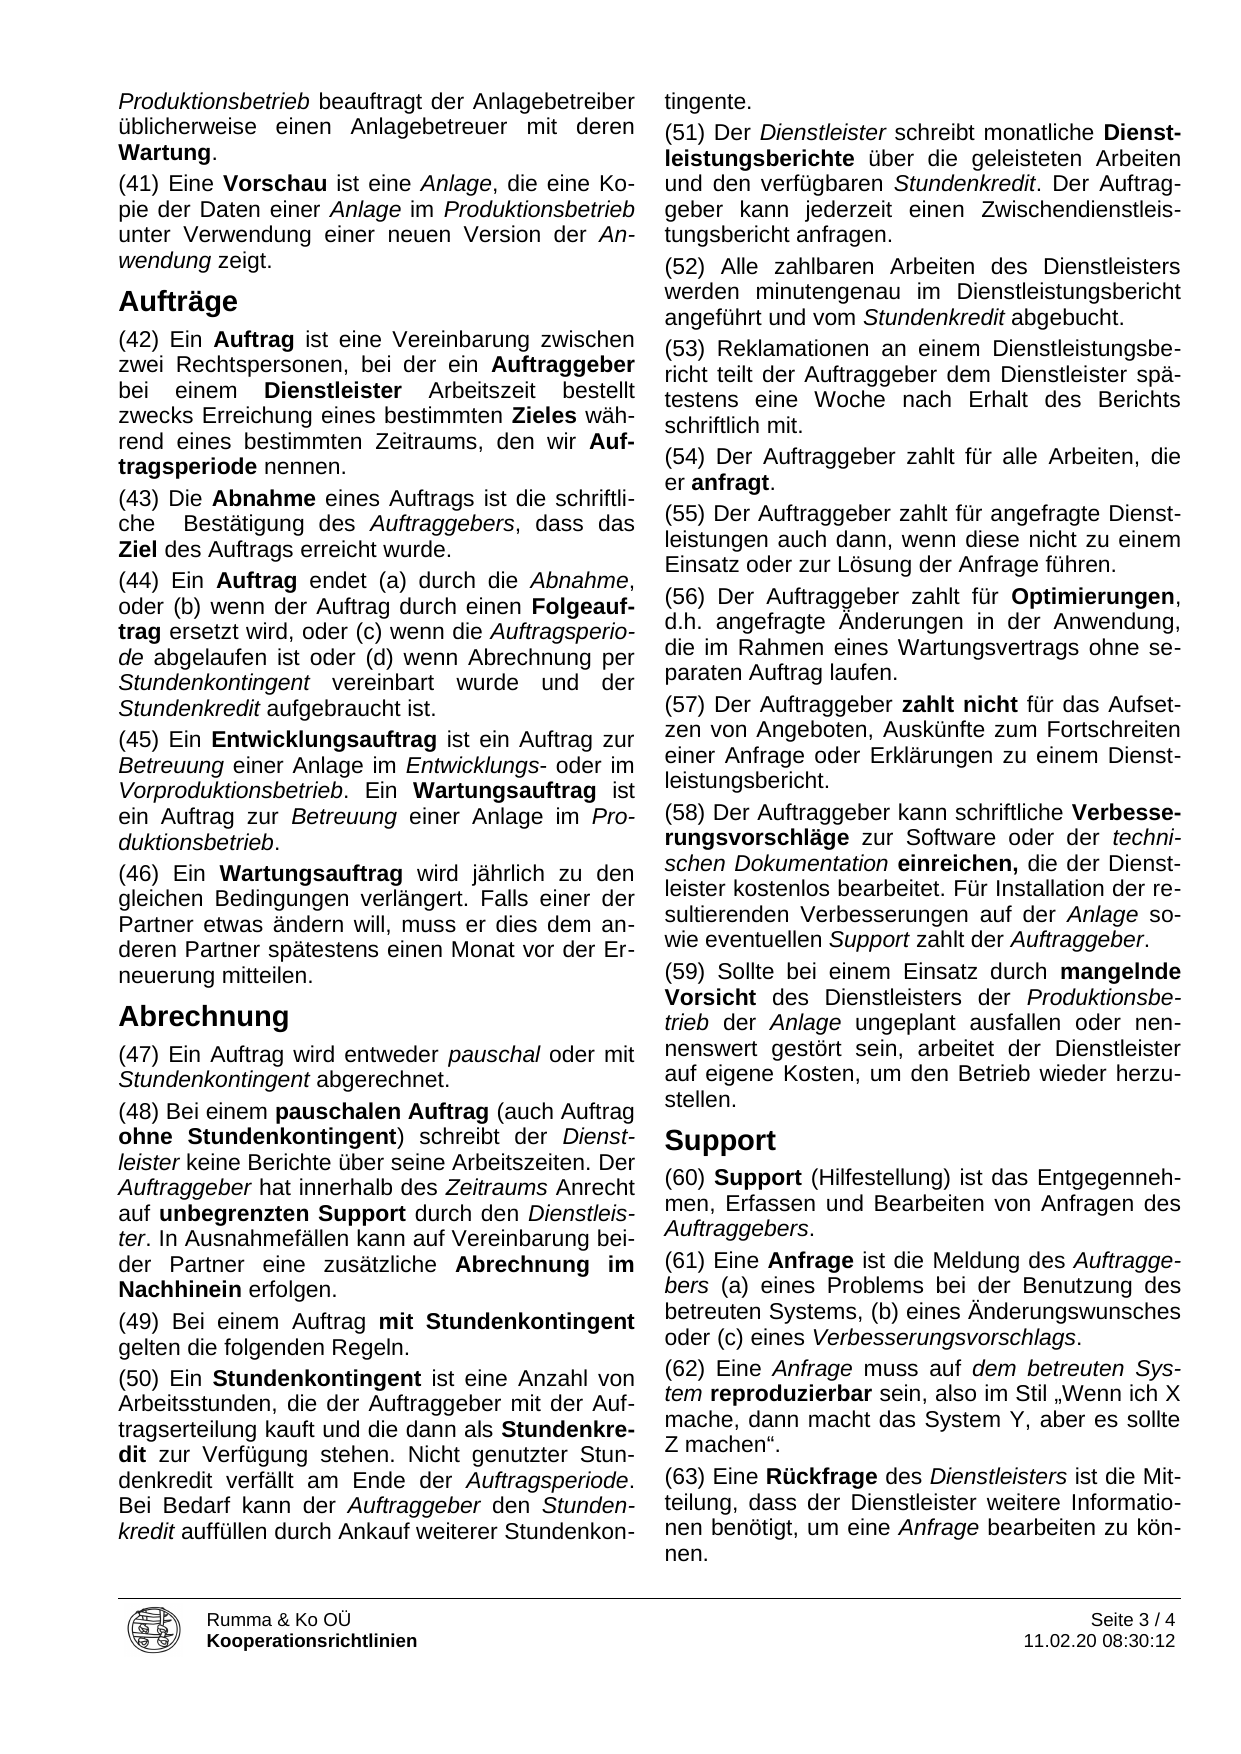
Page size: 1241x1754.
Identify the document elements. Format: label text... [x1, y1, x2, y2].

text (51) Der Dienstleister schreibt monatliche Dienst­leistungsberichte über die geleisteten Ar­beiten und den verfügbaren Stundenkredit. Der Auftrag­geber kann jederzeit einen Zwischendienstleis­tungsbericht anfragen. [664, 120, 1181, 248]
text (63) Eine Rückfrage des Dienstleisters ist die Mit­teilung, dass der Dienstleister weitere Informatio­nen benötigt, um eine Anfrage bearbeiten zu kön­nen. [664, 1464, 1181, 1566]
text (57) Der Auftraggeber zahlt nicht für das Aufset­zen von Ange­boten, Auskünfte zum Fortschreiten ei­ner Anfrage oder Erklärungen zu einem Dienst­leistungsbericht. [664, 692, 1181, 794]
text (52) Alle zahlbaren Arbeiten des Dienstleisters werden minutengenau im Dienstleistungsbericht ange­führt und vom Stun­denkredit abgebucht. [664, 253, 1181, 330]
text (53) Reklamationen an einem Dienstleistungsbe­richt teilt der Auftraggeber dem Dienstlei­ster spä­testens eine Woche nach Erhalt des Berichts schriftlich mit. [664, 336, 1181, 438]
text (45) Ein Entwicklungsauftrag ist ein Auftrag zur Betreuung einer Anlage im Entwicklungs- oder im Vor­produktionsbetrieb. Ein Wartungsauftrag ist ein Auftrag zur Betreuung einer Anlage im Pro­duktionsbetrieb. [118, 727, 635, 855]
text Produkti­onsbetrieb beauftragt der Anlagebetreib­er üblicherweise einen Anlagebetreuer mit deren Wartung. [118, 88, 635, 165]
text (48) Bei einem pauschalen Auftrag (auch Auftrag ohne Stundenkontingent) schreibt der Dienst­leister keine Berichte über seine Arbeitszei­ten. Der Auftraggeber hat innerhalb des Zeitraums Anrecht auf un­begrenzten Support durch den Dienstleis­ter. In Ausnahmefällen kann auf Ver­ein­ba­rung bei­der Partner eine zusätzliche Abrechnung im Nachhinein erfolgen. [118, 1098, 635, 1303]
text (58) Der Auftraggeber kann schriftliche Verbesse­rungsvorschläge zur Software oder der techni­schen Doku­mentation einreichen, die der Dienst­leister kostenlos be­arbeitet. Für Installation der re­sultierenden Verbesserungen auf der Anlage so­wie eventuellen Support zahlt der Auftrag­geber. [664, 799, 1181, 953]
text (46) Ein Wartungsauftrag wird jährlich zu den gleichen Bedingungen verlängert. Falls einer der Part­ner etwas ändern will, muss er dies dem an­deren Partner spätestens einen Monat vor der Er­neuerung mit­teilen. [118, 861, 635, 988]
text (42) Ein Auftrag ist eine Vereinbarung zwischen zwei Rechtspersonen, bei der ein Auftraggeber bei ei­nem Dienstleister Arbeitszeit bestellt zwecks Erreichung eines bestimmten Zieles wäh­rend ei­nes be­stimmten Zeitraums, den wir Auf­tragsperiode nennen. [118, 326, 635, 479]
text (43) Die Abnahme eines Auftrags ist die schriftli­che Bestätigung des Auftraggebers, dass das Ziel des Auftrags erreicht wurde. [118, 486, 635, 562]
text (44) Ein Auftrag endet (a) durch die Abnahme, oder (b) wenn der Auftrag durch einen Folgeauf­trag er­setzt wird, oder (c) wenn die Auftragsperio­de abgelaufen ist oder (d) wenn Abrechnung per Stunden­kontingent vereinbart wurde und der Stundenkredit aufgebraucht ist. [118, 568, 635, 721]
subtitle Abrechnung [118, 1000, 635, 1033]
text (62) Eine Anfrage muss auf dem betreuten Sys­tem reproduzierbar sein, also im Stil „Wenn ich X mache, dann macht das System Y, aber es sollte Z machen“. [664, 1356, 1181, 1458]
text (50) Ein Stundenkontingent ist eine Anzahl von Arbeits­stunden, die der Auftraggeber mit der Auf­tragserteilung kauft und die dann als Stundenkre­dit zur Verfügung stehen. Nicht genutzter Stun­denkredit verfällt am Ende der Auftragsperiode. Bei Bedarf kann der Auf­traggeber den Stunden­kredit auf­füllen durch Ankauf weiterer Stundenkon­ [118, 1366, 635, 1544]
text (61) Eine Anfrage ist die Meldung des Auftragge­bers (a) eines Problems bei der Benut­zung des betreu­ten Systems, (b) eines Änderungswunsches oder (c) eines Verbesserungsvorschlags. [664, 1248, 1181, 1350]
picture [123, 1603, 184, 1657]
text (49) Bei einem Auftrag mit Stundenkontingent gelten die folgenden Regeln. [118, 1309, 635, 1360]
text (41) Eine Vorschau ist eine Anlage, die eine Ko­pie der Daten einer Anlage im Produktionsbetrieb un­ter Verwendung einer neuen Version der An­wendung zeigt. [118, 171, 635, 273]
text (59) Sollte bei einem Einsatz durch mangelnde Vorsicht des Dienstleisters der Produktionsbe­trieb der Anlage ungeplant ausfallen oder nen­nenswert gestört sein, arbeitet der Dienstleister auf eigene Kost­en, um den Betrieb wieder herzu­stellen. [664, 959, 1181, 1112]
text (54) Der Auftraggeber zahlt für alle Arbeiten, die er anfragt. [664, 444, 1181, 495]
text (55) Der Auftraggeber zahlt für angefragte Dienst­leistungen auch dann, wenn diese nicht zu ei­nem Einsatz oder zur Lö­sung der Anfrage führen. [664, 501, 1181, 578]
subtitle Aufträge [118, 285, 635, 318]
text (56) Der Auftraggeber zahlt für Optimierungen, d.h. angefragte Änderungen in der Anwendung, die im Rahmen eines Wartungsvertrags ohne se­paraten Auftrag laufen. [664, 583, 1181, 686]
text tingente. [664, 88, 1181, 114]
text (47) Ein Auftrag wird entweder pauschal oder mit Stundenkontingent abgerechnet. [118, 1042, 635, 1093]
subtitle Support [664, 1123, 1181, 1156]
text (60) Support (Hilfestellung) ist das Entgegenneh­men, Erfassen und Bearbeiten von Anfragen des Auf­traggebers. [664, 1165, 1181, 1242]
